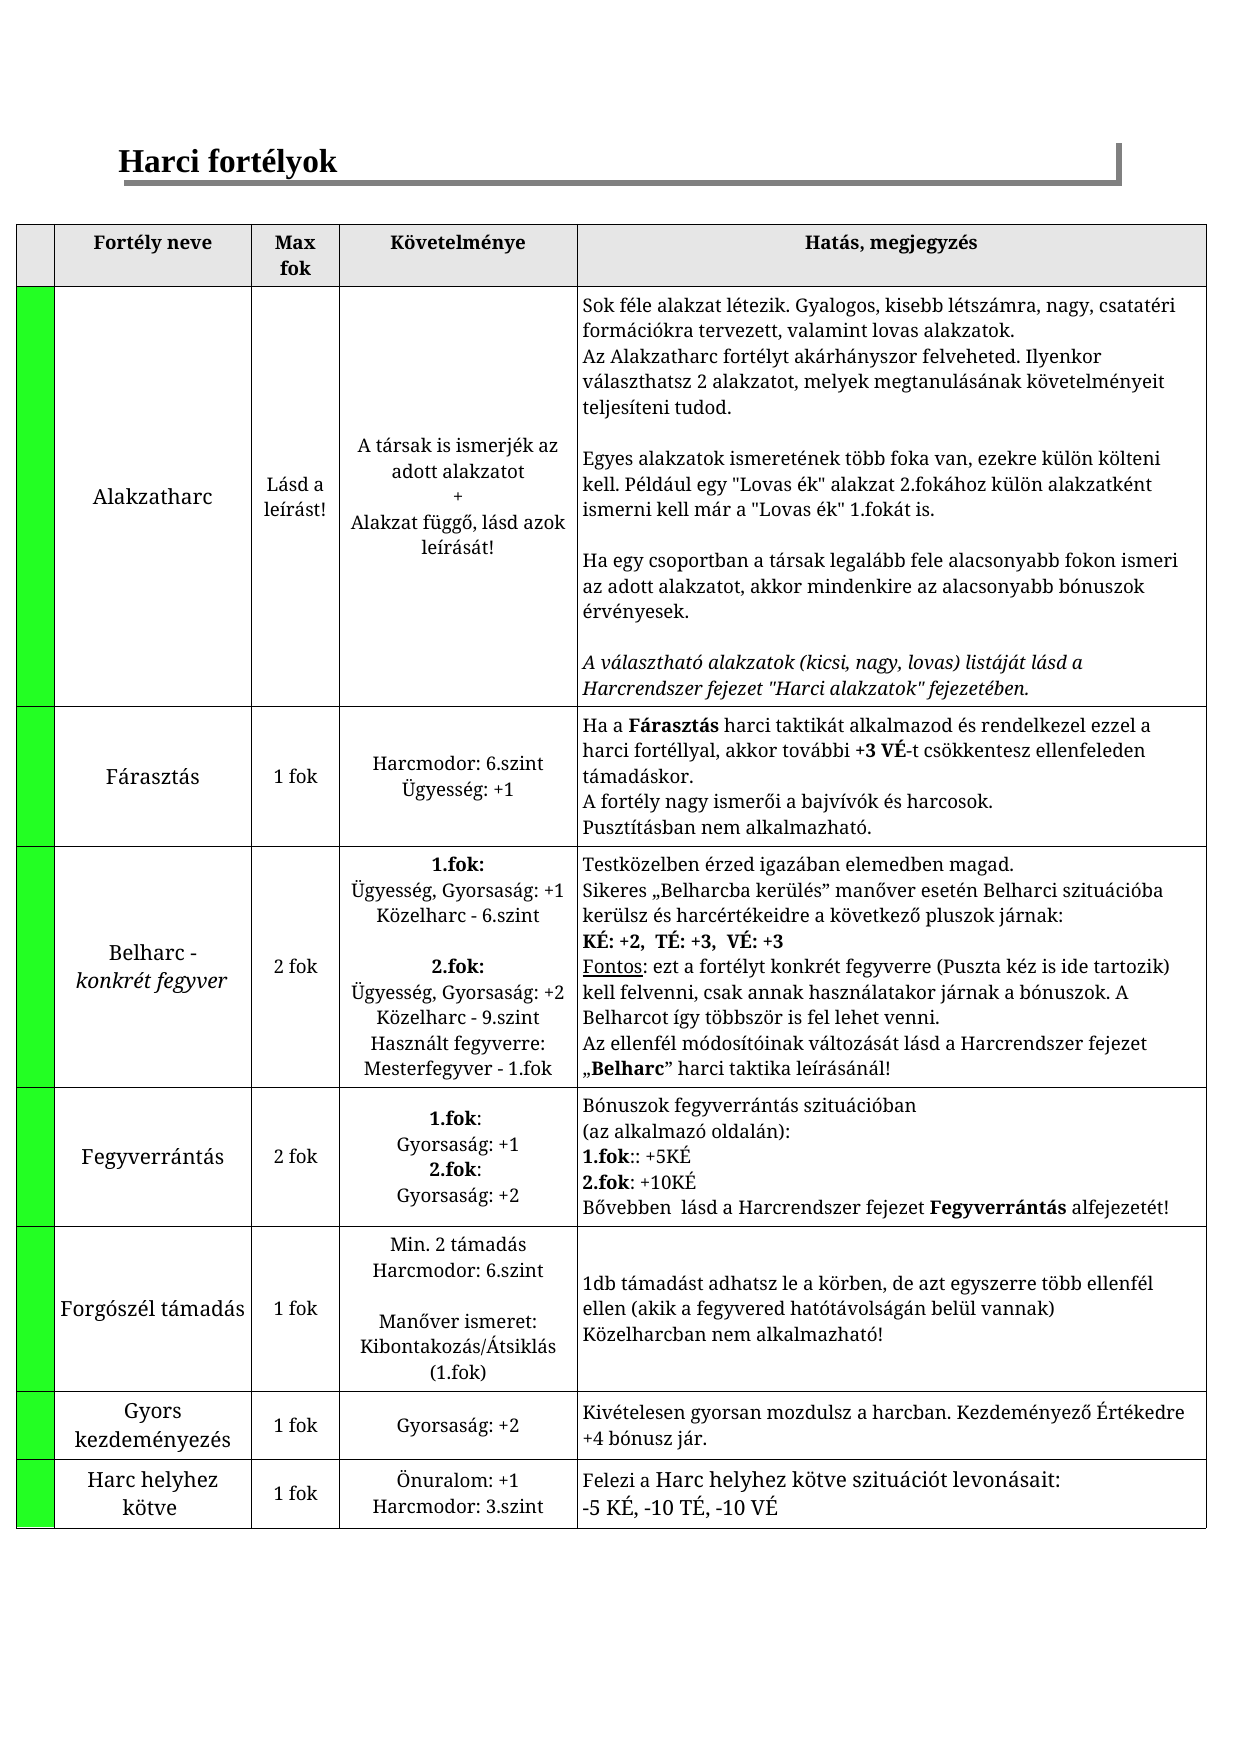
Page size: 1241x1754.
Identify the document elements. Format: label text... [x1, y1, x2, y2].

table_header Max fok [252, 225, 339, 286]
table_cell Ha a Fárasztás harci taktikát alkalmazod és rendelkezel ezzel a harci fortéllyal, akkor további +3 VÉ-t csökkentesz ellenfeleden támadáskor. A fortély nagy ismerői a bajvívók és harcosok. Pusztításban nem alkalmazható. [578, 707, 1206, 846]
table_cell A társak is ismerjék az adott alakzatot + Alakzat függő, lásd azok leírását! [340, 287, 577, 706]
table_cell Gyorsaság: +2 [340, 1392, 577, 1459]
table_cell [17, 847, 54, 1087]
table_cell [17, 1392, 54, 1459]
table_cell Fárasztás [55, 707, 251, 846]
table_cell [17, 287, 54, 706]
table_cell 2 fok [252, 847, 339, 1087]
table_cell 1.fok: Gyorsaság: +1 2.fok: Gyorsaság: +2 [340, 1088, 577, 1226]
table_cell Fegyverrántás [55, 1088, 251, 1226]
table_cell 1.fok: Ügyesség, Gyorsaság: +1 Közelharc - 6.szint 2.fok: Ügyesség, Gyorsaság: +2 Közelharc - 9.szint Használt fegyverre: Mesterfegyver - 1.fok [340, 847, 577, 1087]
table_cell Min. 2 támadás Harcmodor: 6.szint Manőver ismeret: Kibontakozás/Átsiklás (1.fok) [340, 1227, 577, 1391]
table_cell Sok féle alakzat létezik. Gyalogos, kisebb létszámra, nagy, csatatéri formációkra tervezett, valamint lovas alakzatok. Az Alakzatharc fortélyt akárhányszor felveheted. Ilyenkor választhatsz 2 alakzatot, melyek megtanulásának követelményeit teljesíteni tudod. Egyes alakzatok ismeretének több foka van, ezekre külön költeni kell. Például egy "Lovas ék" alakzat 2.fokához külön alakzatként ismerni kell már a "Lovas ék" 1.fokát is. Ha egy csoportban a társak legalább fele alacsonyabb fokon ismeri az adott alakzatot, akkor mindenkire az alacsonyabb bónuszok érvényesek. A választható alakzatok (kicsi, nagy, lovas) listáját lásd a Harcrendszer fejezet "Harci alakzatok" fejezetében. [578, 287, 1206, 706]
table_cell [17, 707, 54, 846]
table_cell Önuralom: +1 Harcmodor: 3.szint [340, 1460, 577, 1527]
table_cell 2 fok [252, 1088, 339, 1226]
table_header Hatás, megjegyzés [578, 225, 1206, 286]
table_header [17, 225, 54, 286]
table_cell Bónuszok fegyverrántás szituációban (az alkalmazó oldalán): 1.fok:: +5KÉ 2.fok: +10KÉ Bővebben lásd a Harcrendszer fejezet Fegyverrántás alfejezetét! [578, 1088, 1206, 1226]
table_cell Harc helyhez kötve [55, 1460, 251, 1527]
table_header Követelménye [340, 225, 577, 286]
subtitle Harci fortélyok [118, 143, 1116, 180]
table_cell Gyors kezdeményezés [55, 1392, 251, 1459]
table_cell Testközelben érzed igazában elemedben magad. Sikeres „Belharcba kerülés” manőver esetén Belharci szituációba kerülsz és harcértékeidre a következő pluszok járnak: KÉ: +2, TÉ: +3, VÉ: +3 Fontos: ezt a fortélyt konkrét fegyverre (Puszta kéz is ide tartozik) kell felvenni, csak annak használatakor járnak a bónuszok. A Belharcot így többször is fel lehet venni. Az ellenfél módosítóinak változását lásd a Harcrendszer fejezet „Belharc” harci taktika leírásánál! [578, 847, 1206, 1087]
table_cell Alakzatharc [55, 287, 251, 706]
table_cell Felezi a Harc helyhez kötve szituációt levonásait: -5 KÉ, -10 TÉ, -10 VÉ [578, 1460, 1206, 1527]
table_header Fortély neve [55, 225, 251, 286]
table_cell Harcmodor: 6.szint Ügyesség: +1 [340, 707, 577, 846]
table_cell [17, 1460, 54, 1527]
table_cell 1 fok [252, 1227, 339, 1391]
table_cell 1 fok [252, 1392, 339, 1459]
table_cell [17, 1227, 54, 1391]
table_cell 1 fok [252, 707, 339, 846]
table_cell Lásd a leírást! [252, 287, 339, 706]
table_cell [17, 1088, 54, 1226]
table_cell Forgószél támadás [55, 1227, 251, 1391]
table_cell 1 fok [252, 1460, 339, 1527]
table_cell Kivételesen gyorsan mozdulsz a harcban. Kezdeményező Értékedre +4 bónusz jár. [578, 1392, 1206, 1459]
table_cell 1db támadást adhatsz le a körben, de azt egyszerre több ellenfél ellen (akik a fegyvered hatótávolságán belül vannak) Közelharcban nem alkalmazható! [578, 1227, 1206, 1391]
table_cell Belharc - konkrét fegyver [55, 847, 251, 1087]
